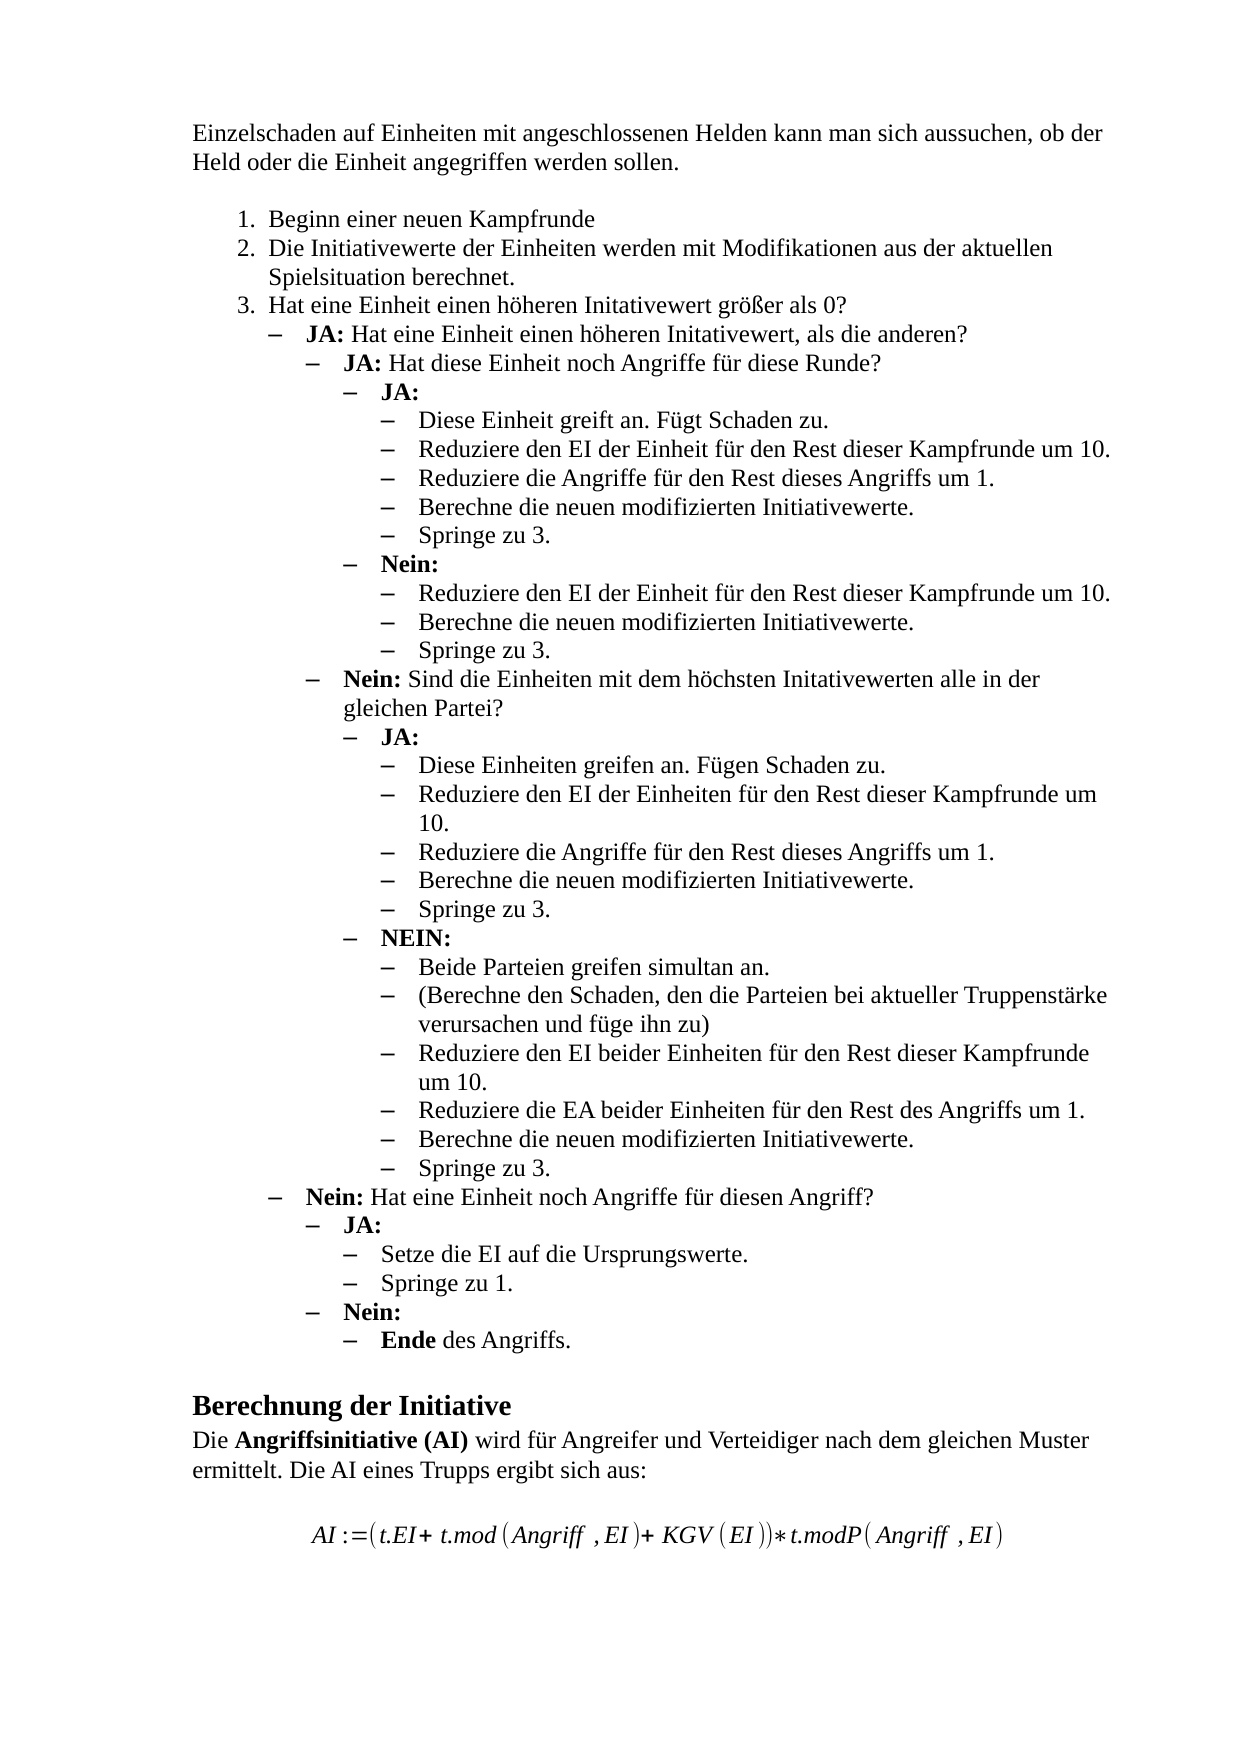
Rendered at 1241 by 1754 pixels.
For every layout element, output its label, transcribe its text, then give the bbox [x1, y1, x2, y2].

list JA: Hat eine Einheit einen höheren Initativewert, als die anderen? [268, 319, 1122, 348]
list Reduziere den EI beider Einheiten für den Rest dieser Kampfrunde um 10. [381, 1038, 1122, 1096]
list JA: Hat diese Einheit noch Angriffe für diese Runde? [306, 348, 1122, 377]
list Berechne die neuen modifizierten Initiativewerte. [381, 866, 1122, 894]
text Berechnung der Initiative [118, 1388, 1122, 1421]
list JA: [343, 722, 1122, 751]
list Nein: Sind die Einheiten mit dem höchsten Initativewerten alle in der gleichen Partei? [306, 664, 1122, 722]
list Springe zu 3. [381, 636, 1122, 664]
list Reduziere den EI der Einheit für den Rest dieser Kampfrunde um 10. [381, 578, 1122, 607]
list Die Initiativewerte der Einheiten werden mit Modifikationen aus der aktuellen Spielsituation berechnet. [231, 233, 1122, 291]
list Ende des Angriffs. [343, 1326, 1122, 1354]
text Die Angriffsinitiative (AI) wird für Angreifer und Verteidiger nach dem gleichen Muster ermittelt. Die AI eines Trupps ergibt sich aus: [118, 1421, 1122, 1484]
list Reduziere die EA beider Einheiten für den Rest des Angriffs um 1. [381, 1096, 1122, 1124]
list Beide Parteien greifen simultan an. [381, 952, 1122, 981]
list Reduziere den EI der Einheit für den Rest dieser Kampfrunde um 10. [381, 434, 1122, 463]
list Berechne die neuen modifizierten Initiativewerte. [381, 1124, 1122, 1153]
list Hat eine Einheit einen höheren Initativewert größer als 0? [231, 291, 1122, 319]
list (Berechne den Schaden, den die Parteien bei aktueller Truppenstärke verursachen und füge ihn zu) [381, 981, 1122, 1038]
list Diese Einheit greift an. Fügt Schaden zu. [381, 406, 1122, 434]
list Reduziere die Angriffe für den Rest dieses Angriffs um 1. [381, 837, 1122, 866]
list Berechne die neuen modifizierten Initiativewerte. [381, 492, 1122, 521]
list Springe zu 3. [381, 1153, 1122, 1182]
list Springe zu 3. [381, 521, 1122, 549]
list Reduziere die Angriffe für den Rest dieses Angriffs um 1. [381, 463, 1122, 492]
list Springe zu 3. [381, 894, 1122, 923]
list Reduziere den EI der Einheiten für den Rest dieser Kampfrunde um 10. [381, 779, 1122, 837]
list Nein: Hat eine Einheit noch Angriffe für diesen Angriff? [268, 1182, 1122, 1211]
list Nein: [306, 1297, 1122, 1326]
list Berechne die neuen modifizierten Initiativewerte. [381, 607, 1122, 636]
list JA: [306, 1211, 1122, 1239]
list Springe zu 1. [343, 1268, 1122, 1297]
list Nein: [343, 549, 1122, 578]
text Einzelschaden auf Einheiten mit angeschlossenen Helden kann man sich aussuchen, ob der Held oder die Einheit angegriffen werden sollen. [118, 118, 1122, 176]
list Setze die EI auf die Ursprungswerte. [343, 1239, 1122, 1268]
list Beginn einer neuen Kampfrunde [231, 204, 1122, 233]
list NEIN: [343, 923, 1122, 952]
list Diese Einheiten greifen an. Fügen Schaden zu. [381, 751, 1122, 779]
list JA: [343, 377, 1122, 406]
